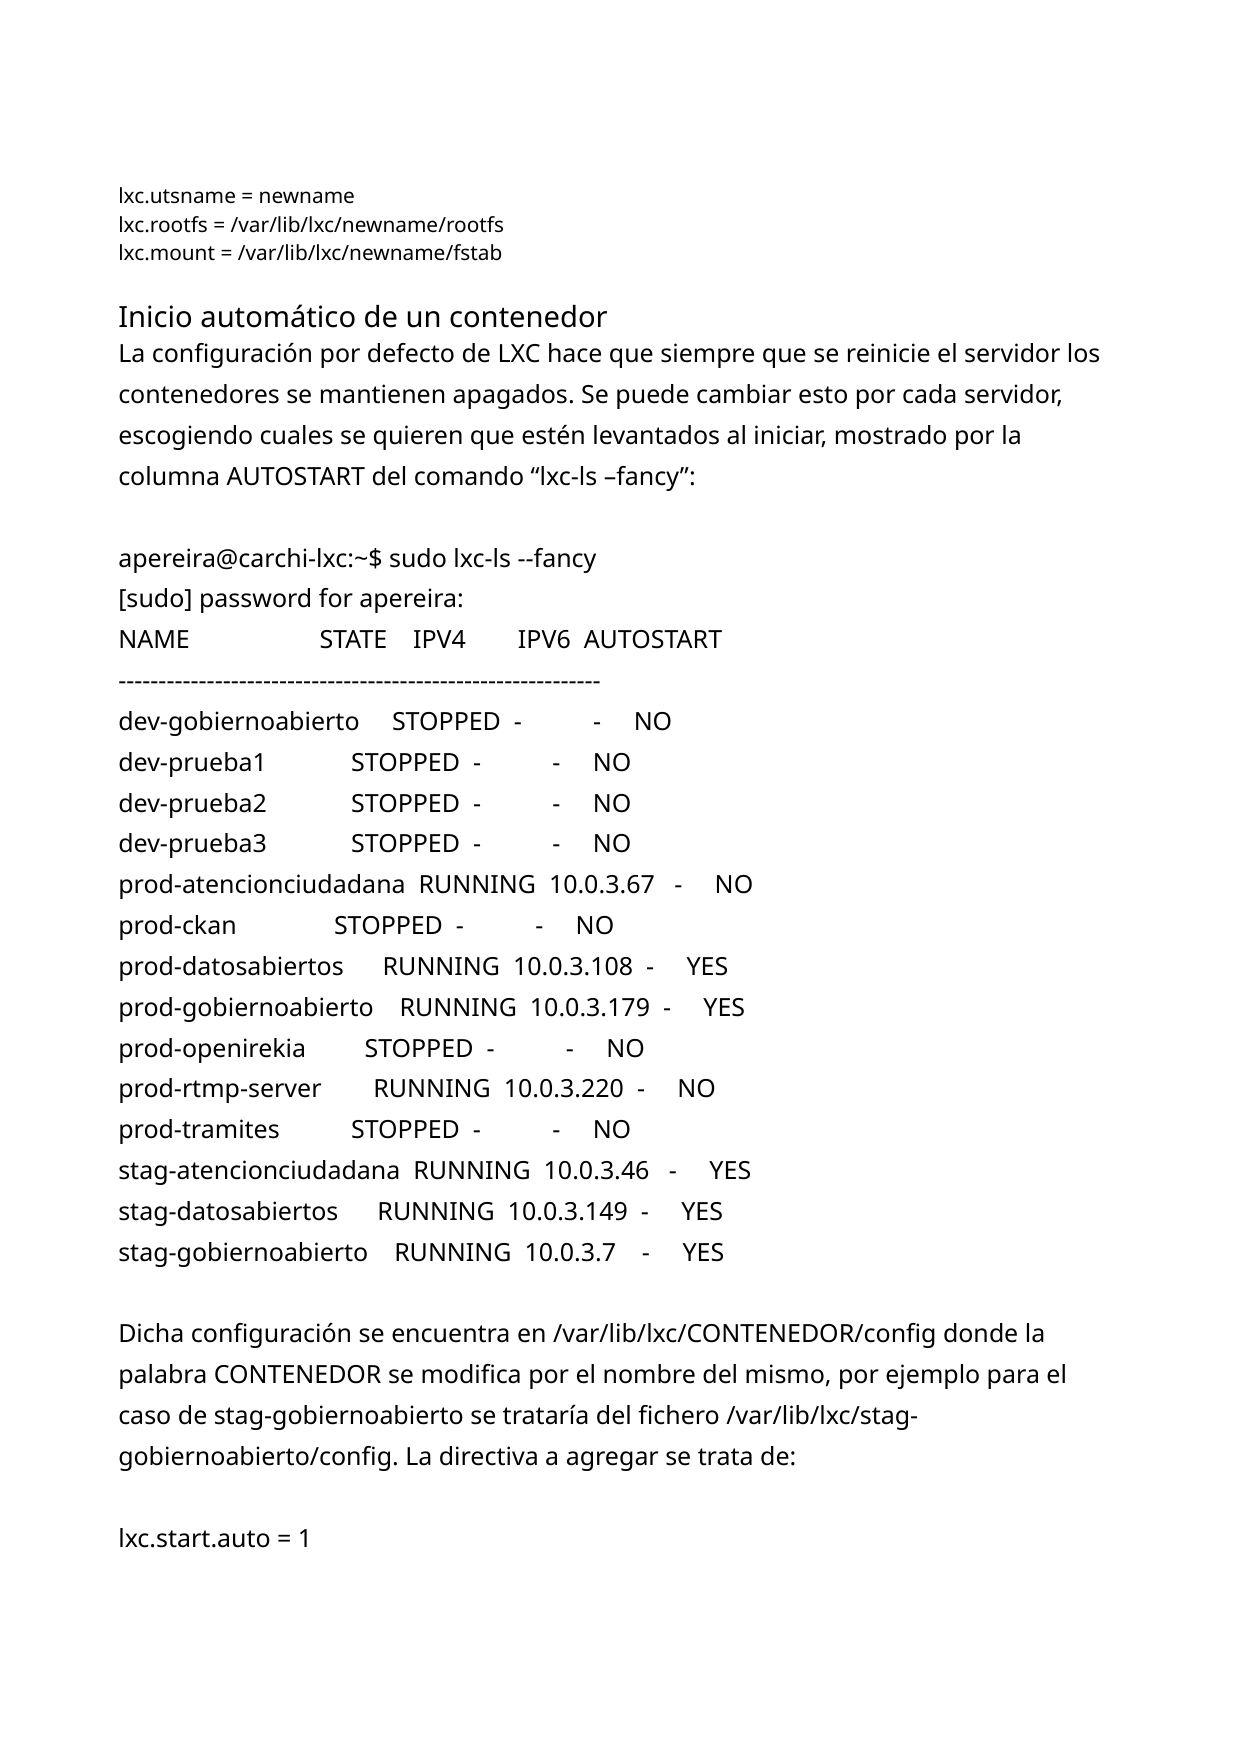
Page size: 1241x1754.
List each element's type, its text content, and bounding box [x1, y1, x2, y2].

text prod-atencionciudadana RUNNING 10.0.3.67 - NO [118, 867, 1122, 901]
text apereira@carchi-lxc:~$ sudo lxc-ls --fancy [118, 540, 1122, 574]
text prod-ckan STOPPED - - NO [118, 908, 1122, 942]
text dev-gobiernoabierto STOPPED - - NO [118, 704, 1122, 738]
text prod-tramites STOPPED - - NO [118, 1112, 1122, 1146]
text lxc.start.auto = 1 [118, 1520, 1122, 1554]
text stag-datosabiertos RUNNING 10.0.3.149 - YES [118, 1194, 1122, 1228]
text La configuración por defecto de LXC hace que siempre que se reinicie el servidor los contenedores se mantienen apagados. Se puede cambiar esto por cada servidor, escogiendo cuales se quieren que estén levantados al iniciar, mostrado por la columna AUTOSTART del comando “lxc-ls –fancy”: [118, 336, 1122, 493]
text lxc.mount = /var/lib/lxc/newname/fstab [118, 238, 1122, 267]
text dev-prueba3 STOPPED - - NO [118, 826, 1122, 860]
text lxc.utsname = newname [118, 182, 1122, 210]
text prod-gobiernoabierto RUNNING 10.0.3.179 - YES [118, 989, 1122, 1023]
text prod-rtmp-server RUNNING 10.0.3.220 - NO [118, 1071, 1122, 1105]
text dev-prueba2 STOPPED - - NO [118, 785, 1122, 819]
text dev-prueba1 STOPPED - - NO [118, 744, 1122, 778]
text prod-openirekia STOPPED - - NO [118, 1030, 1122, 1064]
text NAME STATE IPV4 IPV6 AUTOSTART [118, 622, 1122, 656]
text prod-datosabiertos RUNNING 10.0.3.108 - YES [118, 949, 1122, 983]
text [sudo] password for apereira: [118, 581, 1122, 615]
text stag-atencionciudadana RUNNING 10.0.3.46 - YES [118, 1153, 1122, 1187]
subtitle Inicio automático de un contenedor [118, 296, 1122, 336]
text ------------------------------------------------------------ [118, 663, 1122, 697]
text lxc.rootfs = /var/lib/lxc/newname/rootfs [118, 210, 1122, 238]
text Dicha configuración se encuentra en /var/lib/lxc/CONTENEDOR/config donde la palabra CONTENEDOR se modifica por el nombre del mismo, por ejemplo para el caso de stag-gobiernoabierto se trataría del fichero /var/lib/lxc/stag-gobiernoabierto/config. La directiva a agregar se trata de: [118, 1316, 1122, 1473]
text stag-gobiernoabierto RUNNING 10.0.3.7 - YES [118, 1234, 1122, 1268]
